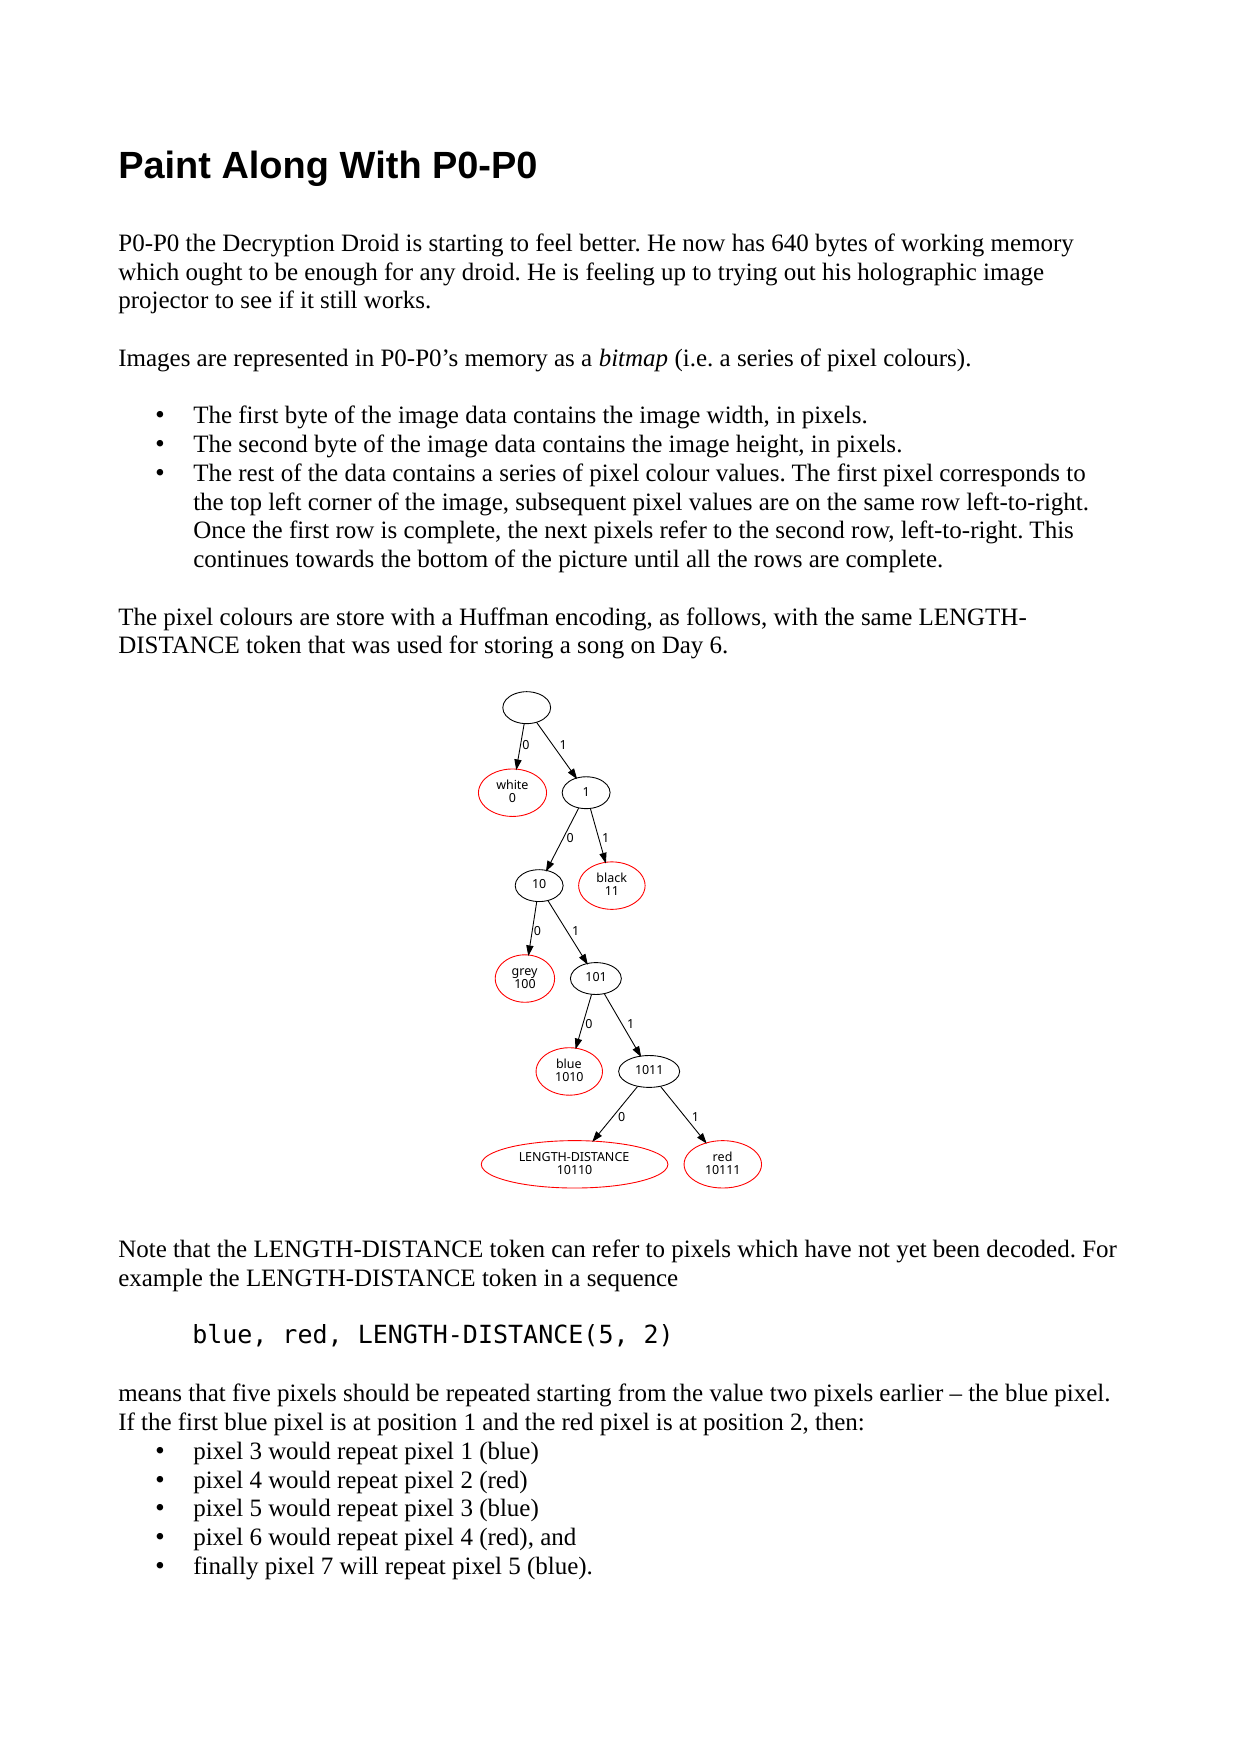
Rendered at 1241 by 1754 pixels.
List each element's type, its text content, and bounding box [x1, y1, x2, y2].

list The first byte of the image data contains the image width, in pixels. [156, 401, 1122, 429]
text P0-P0 the Decryption Droid is starting to feel better. He now has 640 bytes of working memory which ought to be enough for any droid. He is feeling up to trying out his holographic image projector to see if it still works. [118, 228, 1122, 314]
list pixel 4 would repeat pixel 2 (red) [156, 1465, 1122, 1493]
list finally pixel 7 will repeat pixel 5 (blue). [156, 1551, 1122, 1580]
subtitle Paint Along With P0-P0 [118, 143, 1122, 187]
list pixel 3 would repeat pixel 1 (blue) [156, 1436, 1122, 1465]
list pixel 5 would repeat pixel 3 (blue) [156, 1493, 1122, 1522]
list The second byte of the image data contains the image height, in pixels. [156, 429, 1122, 458]
list pixel 6 would repeat pixel 4 (red), and [156, 1522, 1122, 1551]
text Note that the LENGTH-DISTANCE token can refer to pixels which have not yet been decoded. For example the LENGTH-DISTANCE token in a sequence blue, red, LENGTH-DISTANCE(5, 2) means that five pixels should be repeated starting from the value two pixels earlier – the blue pixel. If the first blue pixel is at position 1 and the red pixel is at position 2, then: [118, 1234, 1122, 1436]
list The rest of the data contains a series of pixel colour values. The first pixel corresponds to the top left corner of the image, subsequent pixel values are on the same row left-to-right. Once the first row is complete, the next pixels refer to the second row, left-to-right. This continues towards the bottom of the picture until all the rows are complete. [156, 458, 1122, 573]
text The pixel colours are store with a Huffman encoding, as follows, with the same LENGTH-DISTANCE token that was used for storing a song on Day 6. [118, 602, 1122, 659]
text Images are represented in P0-P0’s memory as a bitmap (i.e. a series of pixel colours). [118, 343, 1122, 372]
